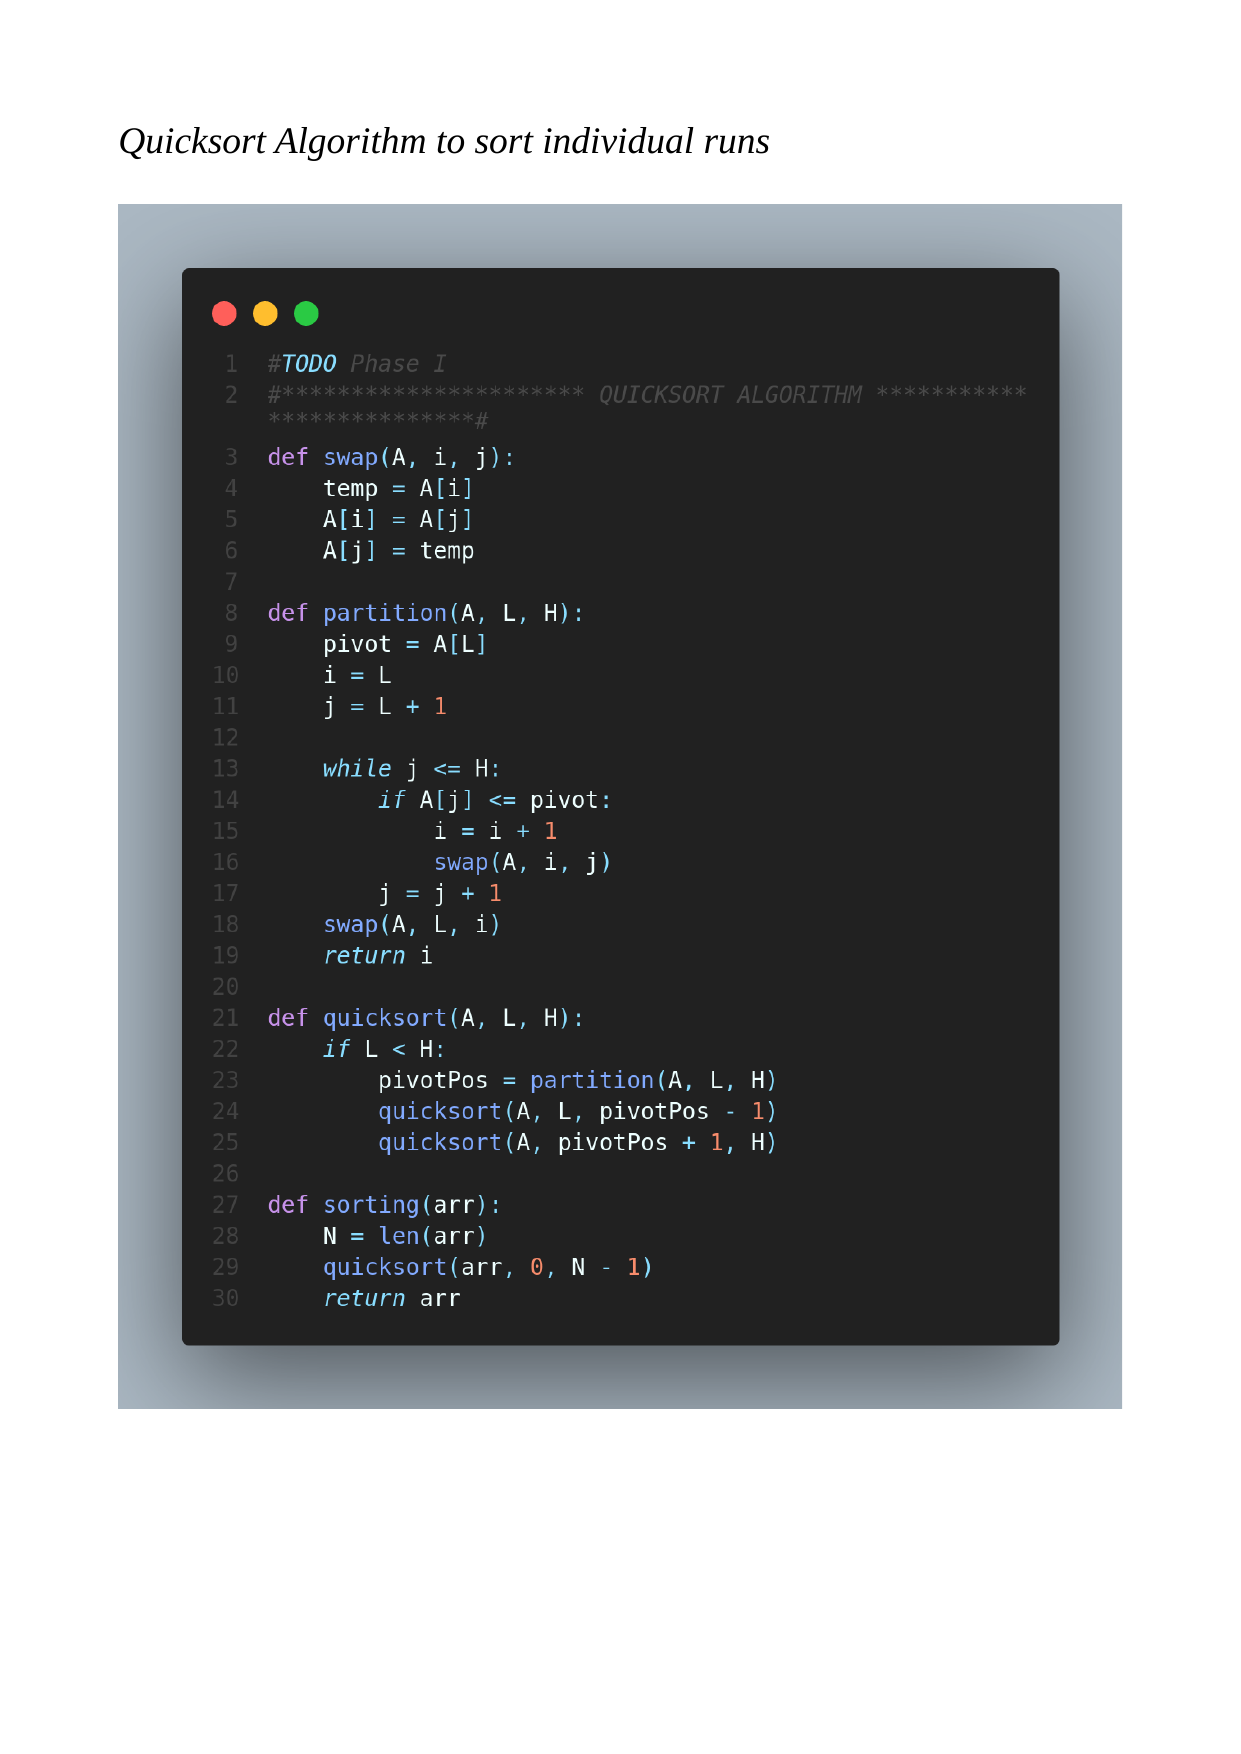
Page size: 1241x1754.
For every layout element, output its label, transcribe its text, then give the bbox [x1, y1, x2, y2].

text Quicksort Algorithm to sort individual runs [118, 118, 1122, 161]
picture [118, 204, 1123, 1409]
